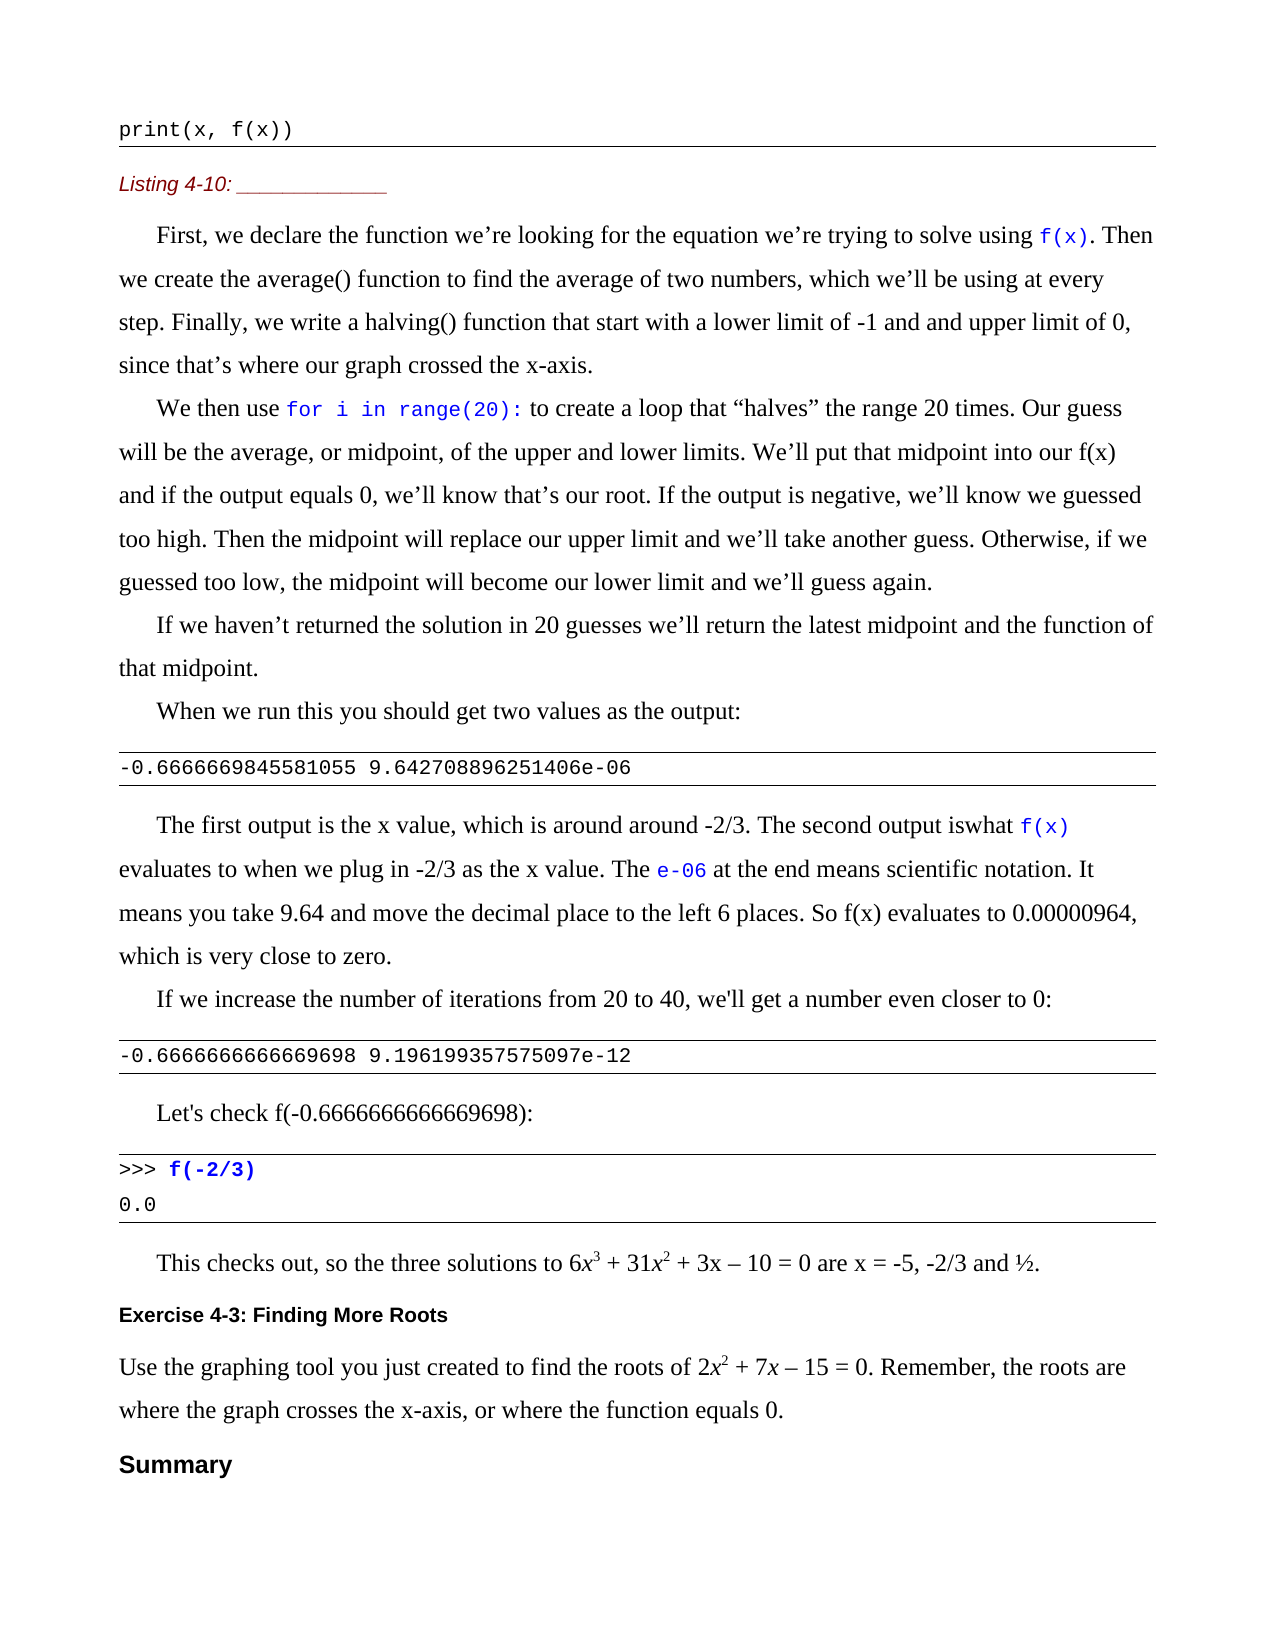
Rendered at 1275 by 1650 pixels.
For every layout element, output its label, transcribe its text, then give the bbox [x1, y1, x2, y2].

text If we increase the number of iterations from 20 to 40, we'll get a number even closer to 0: [118, 984, 1156, 1013]
text print(x, f(x)) [118, 118, 1156, 147]
list Listing 4-10: _____________ [118, 172, 1156, 196]
text -0.6666669845581055 9.642708896251406e-06 [118, 753, 1156, 786]
text 0.0 [118, 1194, 1156, 1223]
text Exercise 4-3: Finding More Roots [118, 1303, 1156, 1327]
text First, we declare the function we’re looking for the equation we’re trying to solve using f(x). Then we create the average() function to find the average of two numbers, which we’ll be using at every step. Finally, we write a halving() function that start with a lower limit of -1 and and upper limit of 0, since that’s where our graph crossed the x-axis. [118, 220, 1156, 379]
text Use the graphing tool you just created to find the roots of 2x2 + 7x – 15 = 0. Remember, the roots are where the graph crosses the x-axis, or where the function equals 0. [118, 1352, 1156, 1423]
text We then use for i in range(20): to create a loop that “halves” the range 20 times. Our guess will be the average, or midpoint, of the upper and lower limits. We’ll put that midpoint into our f(x) and if the output equals 0, we’ll know that’s our root. If the output is negative, we’ll know we guessed too high. Then the midpoint will replace our upper limit and we’ll take another guess. Otherwise, if we guessed too low, the midpoint will become our lower limit and we’ll guess again. [118, 393, 1156, 596]
text -0.6666666666669698 9.196199357575097e-12 [118, 1041, 1156, 1074]
text When we run this you should get two values as the output: [118, 696, 1156, 725]
text Let's check f(-0.6666666666669698): [118, 1098, 1156, 1127]
text If we haven’t returned the solution in 20 guesses we’ll return the latest midpoint and the function of that midpoint. [118, 610, 1156, 682]
text Summary [118, 1450, 1156, 1479]
text >>> f(-2/3) [118, 1155, 1156, 1183]
text This checks out, so the three solutions to 6x3 + 31x2 + 3x – 10 = 0 are x = -5, -2/3 and ½. [118, 1248, 1156, 1276]
text The first output is the x value, which is around around -2/3. The second output iswhat f(x) evaluates to when we plug in -2/3 as the x value. The e-06 at the end means scientific notation. It means you take 9.64 and move the decimal place to the left 6 places. So f(x) evaluates to 0.00000964, which is very close to zero. [118, 810, 1156, 970]
